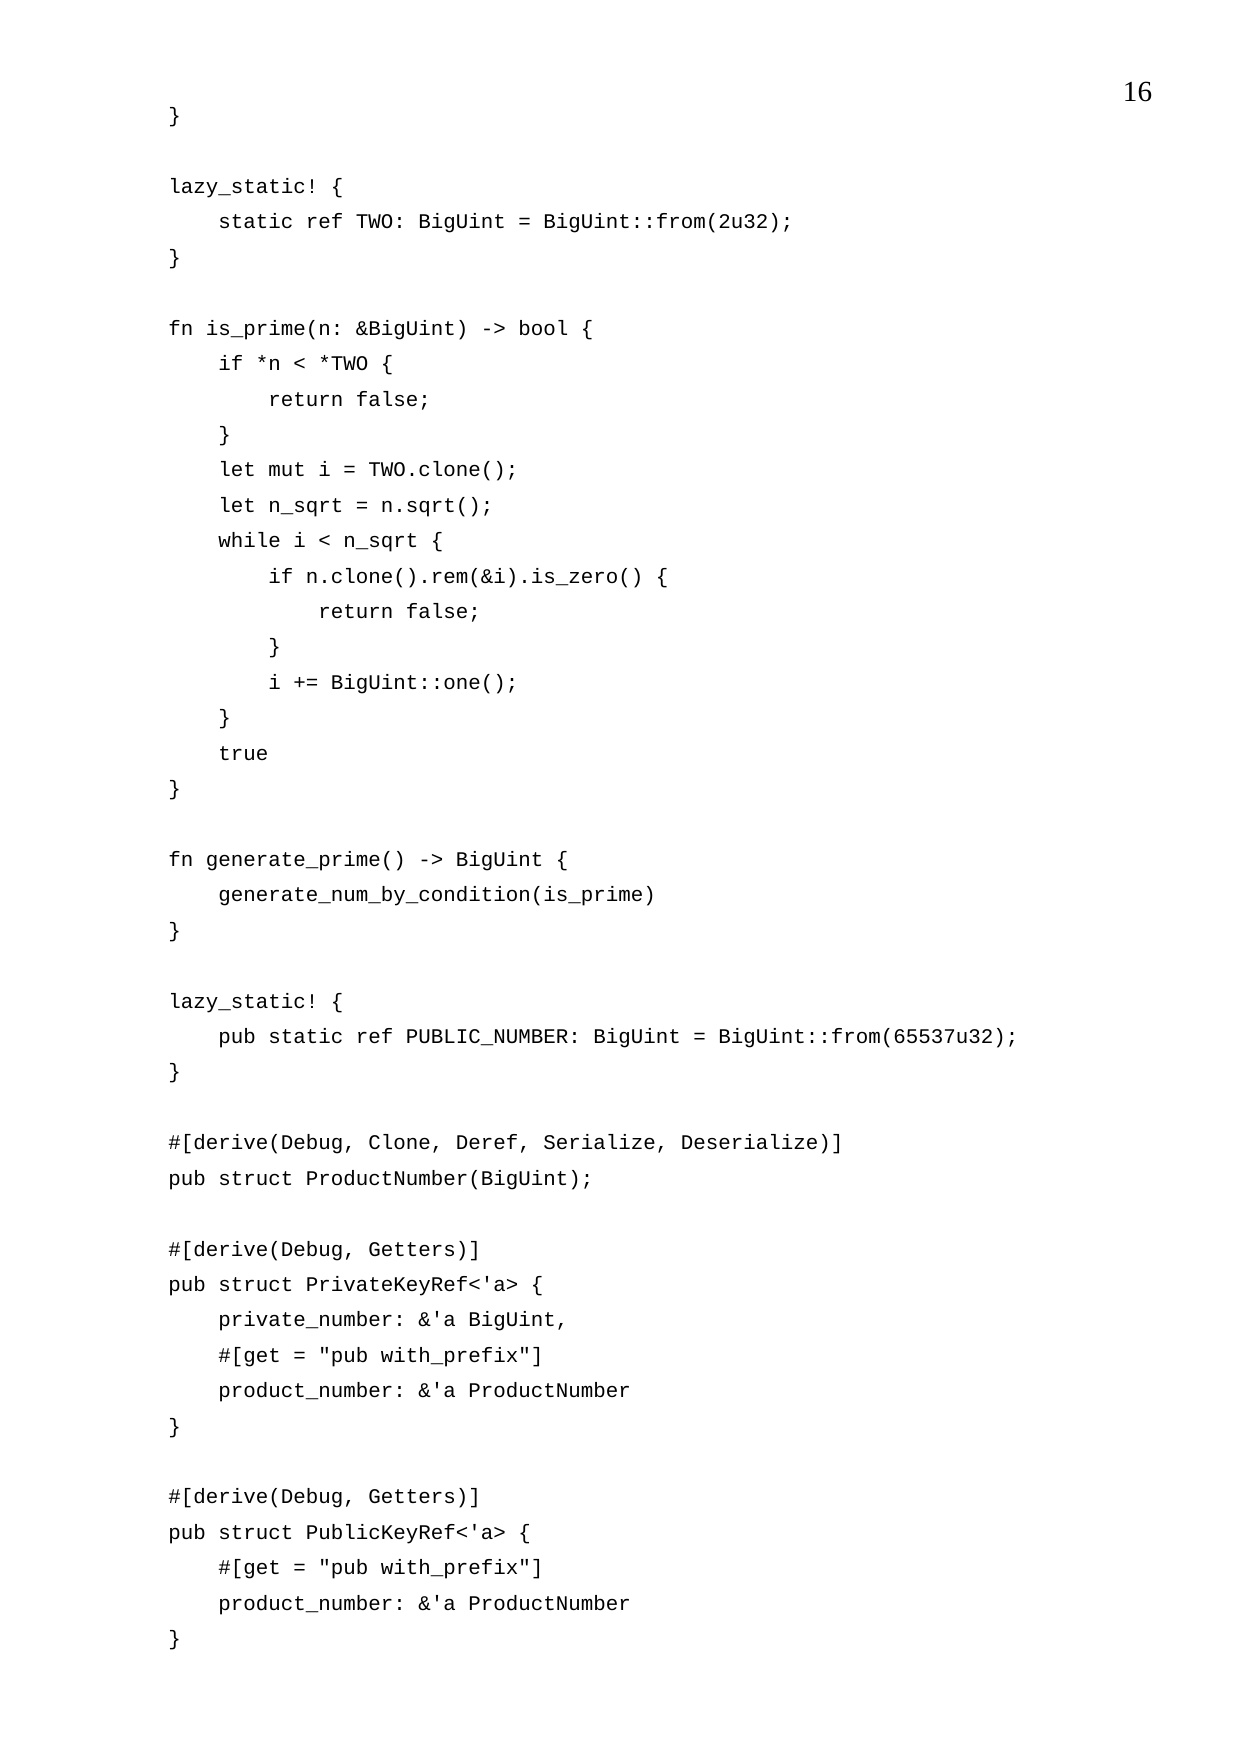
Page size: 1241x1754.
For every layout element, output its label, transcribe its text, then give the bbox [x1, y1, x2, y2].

text } [118, 636, 1122, 660]
text } [118, 707, 1122, 731]
text return false; [118, 388, 1122, 412]
text return false; [118, 601, 1122, 625]
text fn is_prime(n: &BigUint) -> bool { [118, 318, 1122, 341]
text let mut i = TWO.clone(); [118, 459, 1122, 483]
text } [118, 424, 1122, 448]
text #[derive(Debug, Getters)] [118, 1486, 1122, 1510]
text if n.clone().rem(&i).is_zero() { [118, 566, 1122, 589]
text } [118, 920, 1122, 943]
text pub struct PrivateKeyRef<'a> { [118, 1274, 1122, 1298]
text while i < n_sqrt { [118, 530, 1122, 554]
text } [118, 105, 1122, 129]
text #[get = "pub with_prefix"] [118, 1557, 1122, 1581]
text private_number: &'a BigUint, [118, 1309, 1122, 1333]
text let n_sqrt = n.sqrt(); [118, 495, 1122, 518]
text static ref TWO: BigUint = BigUint::from(2u32); [118, 211, 1122, 235]
text } [118, 1628, 1122, 1652]
text true [118, 743, 1122, 766]
text } [118, 247, 1122, 271]
text lazy_static! { [118, 991, 1122, 1014]
text } [118, 1416, 1122, 1439]
text fn generate_prime() -> BigUint { [118, 849, 1122, 873]
text product_number: &'a ProductNumber [118, 1380, 1122, 1404]
text pub static ref PUBLIC_NUMBER: BigUint = BigUint::from(65537u32); [118, 1026, 1122, 1050]
text pub struct ProductNumber(BigUint); [118, 1168, 1122, 1191]
text } [118, 1061, 1122, 1085]
text generate_num_by_condition(is_prime) [118, 884, 1122, 908]
text #[derive(Debug, Getters)] [118, 1238, 1122, 1262]
text #[get = "pub with_prefix"] [118, 1345, 1122, 1368]
text } [118, 778, 1122, 802]
text lazy_static! { [118, 176, 1122, 200]
text if *n < *TWO { [118, 353, 1122, 377]
text pub struct PublicKeyRef<'a> { [118, 1522, 1122, 1546]
text product_number: &'a ProductNumber [118, 1593, 1122, 1616]
text #[derive(Debug, Clone, Deref, Serialize, Deserialize)] [118, 1132, 1122, 1156]
text i += BigUint::one(); [118, 672, 1122, 696]
